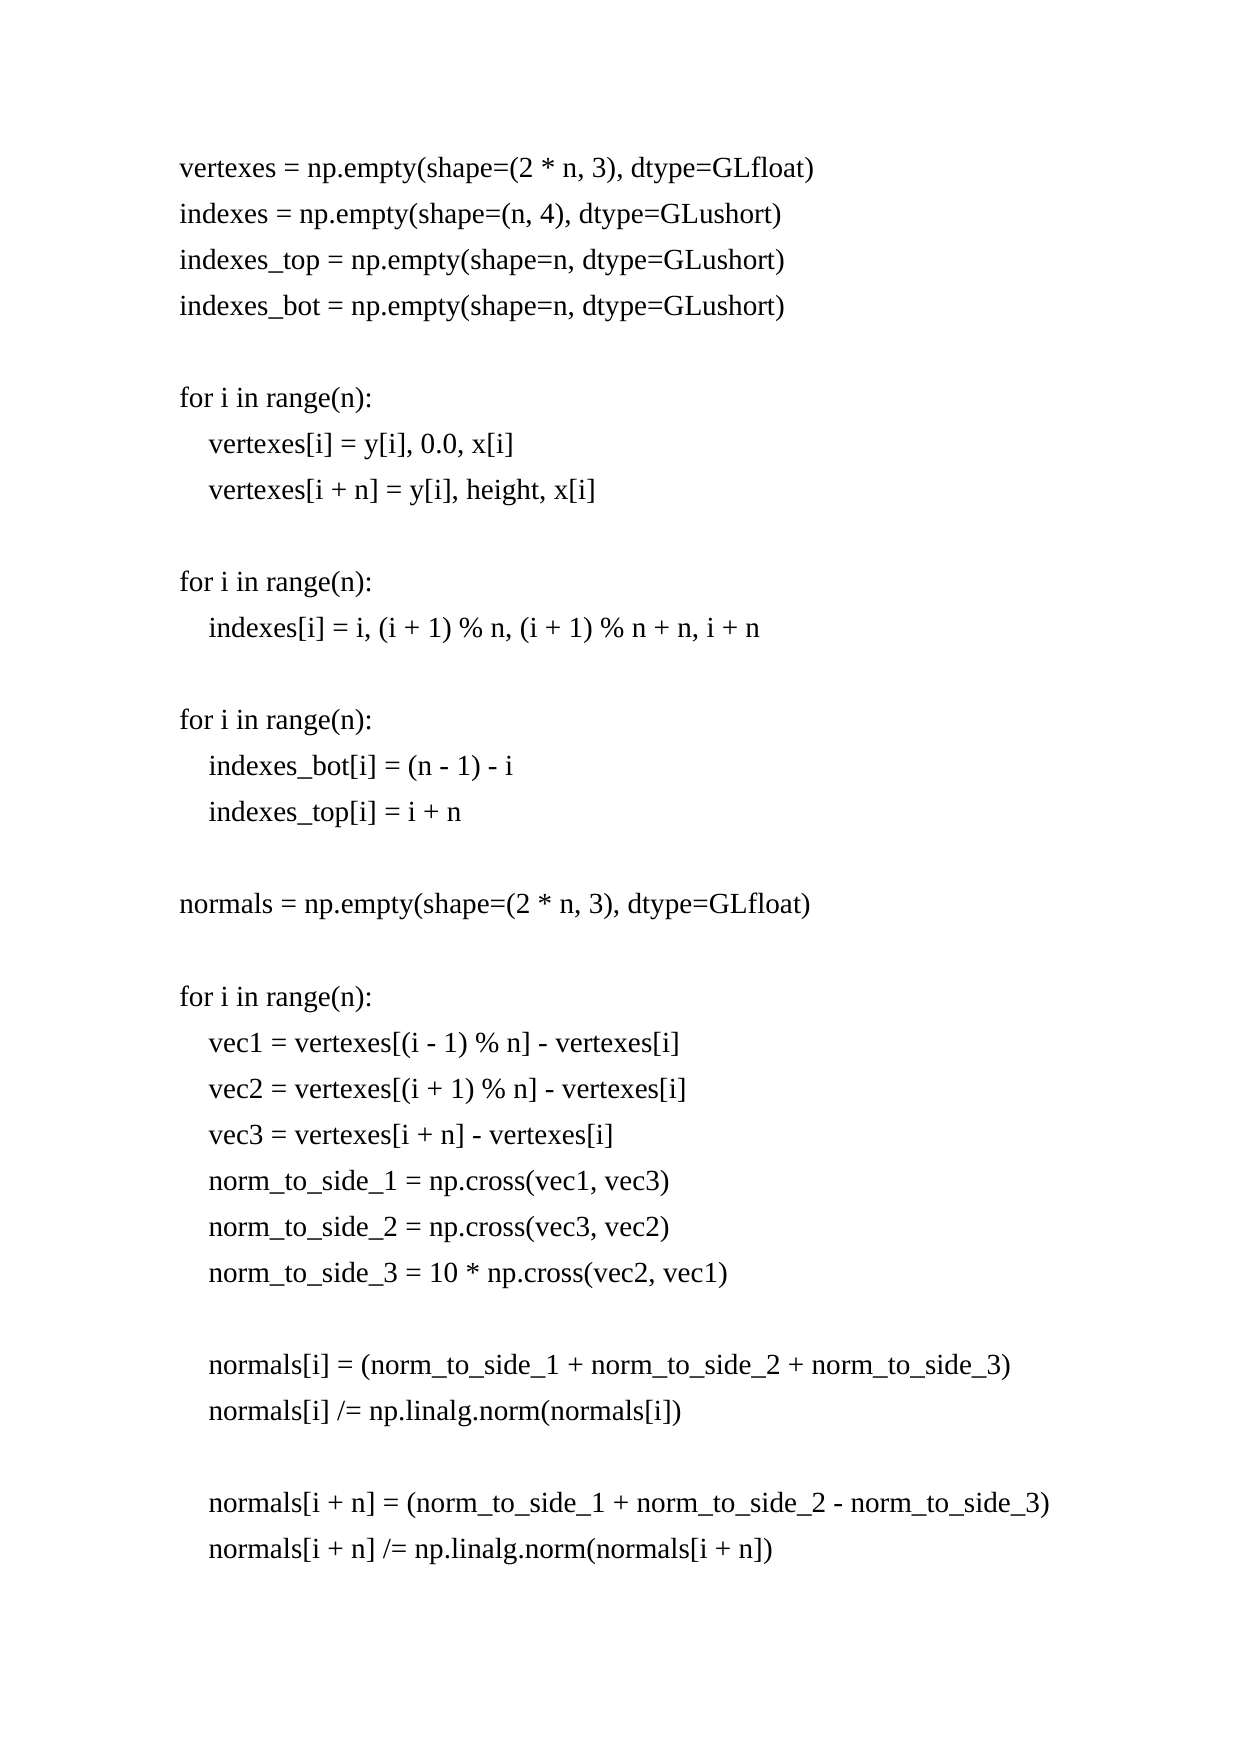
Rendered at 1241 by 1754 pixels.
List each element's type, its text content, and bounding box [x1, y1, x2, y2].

text normals[i] = (norm_to_side_1 + norm_to_side_2 + norm_to_side_3) [150, 1347, 1090, 1381]
text normals[i] /= np.linalg.norm(normals[i]) [150, 1393, 1090, 1427]
text indexes = np.empty(shape=(n, 4), dtype=GLushort) [150, 196, 1090, 229]
text vec2 = vertexes[(i + 1) % n] - vertexes[i] [150, 1071, 1090, 1104]
text norm_to_side_2 = np.cross(vec3, vec2) [150, 1209, 1090, 1242]
text for i in range(n): [150, 702, 1090, 736]
text vertexes[i] = y[i], 0.0, x[i] [150, 426, 1090, 460]
text indexes_top[i] = i + n [150, 794, 1090, 828]
text indexes_top = np.empty(shape=n, dtype=GLushort) [150, 242, 1090, 276]
text normals[i + n] /= np.linalg.norm(normals[i + n]) [150, 1531, 1090, 1565]
text vec3 = vertexes[i + n] - vertexes[i] [150, 1117, 1090, 1150]
text for i in range(n): [150, 564, 1090, 598]
text normals = np.empty(shape=(2 * n, 3), dtype=GLfloat) [150, 887, 1090, 920]
text for i in range(n): [150, 380, 1090, 414]
text normals[i + n] = (norm_to_side_1 + norm_to_side_2 - norm_to_side_3) [150, 1485, 1090, 1519]
text indexes_bot[i] = (n - 1) - i [150, 748, 1090, 782]
text vertexes = np.empty(shape=(2 * n, 3), dtype=GLfloat) [150, 150, 1090, 183]
text indexes[i] = i, (i + 1) % n, (i + 1) % n + n, i + n [150, 610, 1090, 644]
text indexes_bot = np.empty(shape=n, dtype=GLushort) [150, 288, 1090, 322]
text for i in range(n): [150, 979, 1090, 1012]
text norm_to_side_3 = 10 * np.cross(vec2, vec1) [150, 1255, 1090, 1288]
text norm_to_side_1 = np.cross(vec1, vec3) [150, 1163, 1090, 1196]
text vertexes[i + n] = y[i], height, x[i] [150, 472, 1090, 506]
text vec1 = vertexes[(i - 1) % n] - vertexes[i] [150, 1025, 1090, 1058]
